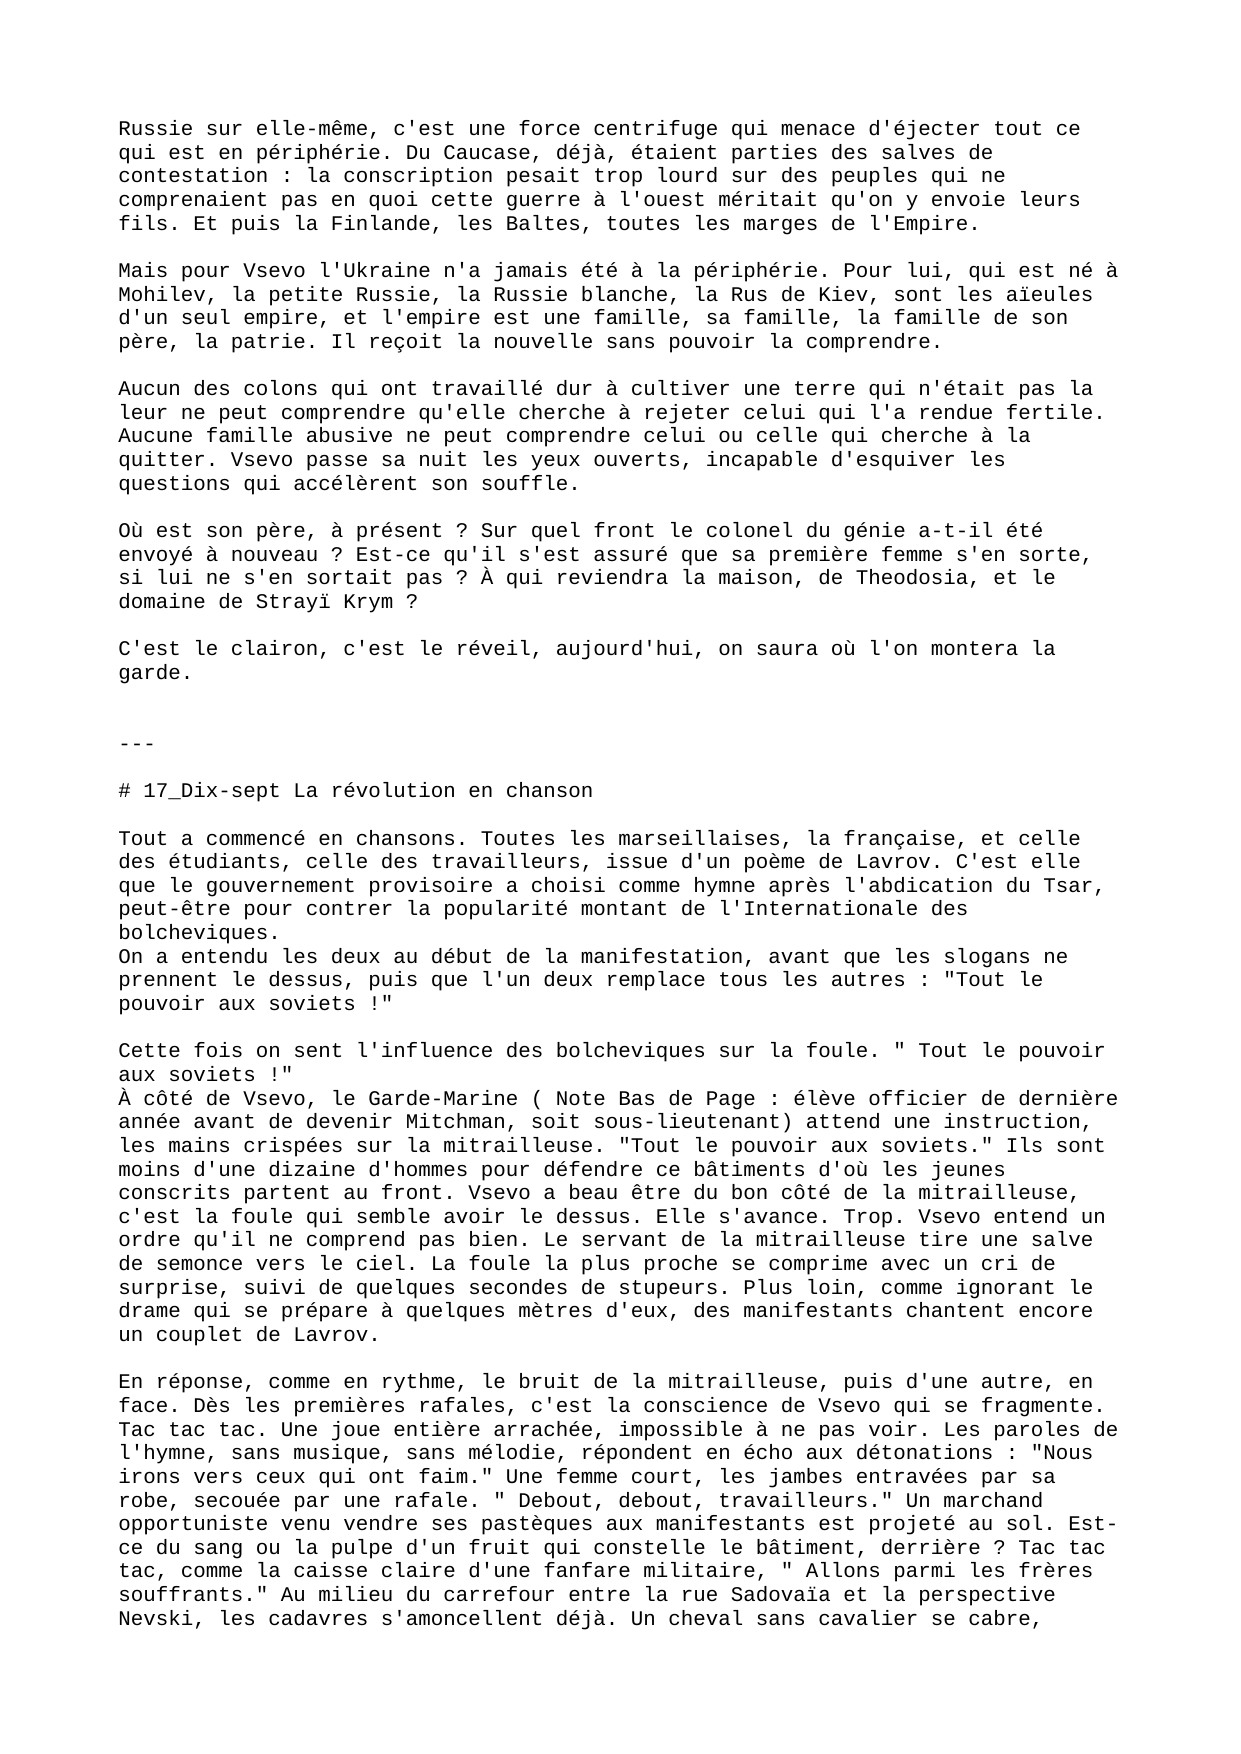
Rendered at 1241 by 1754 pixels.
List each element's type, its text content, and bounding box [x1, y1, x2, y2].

text Cette fois on sent l'influence des bolcheviques sur la foule. " Tout le pouvoir aux soviets !" [118, 1040, 1122, 1088]
text Mais pour Vsevo l'Ukraine n'a jamais été à la périphérie. Pour lui, qui est né à Mohilev, la petite Russie, la Russie blanche, la Rus de Kiev, sont les aïeules d'un seul empire, et l'empire est une famille, sa famille, la famille de son père, la patrie. Il reçoit la nouvelle sans pouvoir la comprendre. [118, 260, 1122, 354]
text En réponse, comme en rythme, le bruit de la mitrailleuse, puis d'une autre, en face. Dès les premières rafales, c'est la conscience de Vsevo qui se fragmente. Tac tac tac. Une joue entière arrachée, impossible à ne pas voir. Les paroles de l'hymne, sans musique, sans mélodie, répondent en écho aux détonations : "Nous irons vers ceux qui ont faim." Une femme court, les jambes entravées par sa robe, secouée par une rafale. " Debout, debout, travailleurs." Un marchand opportuniste venu vendre ses pastèques aux manifestants est projeté au sol. Est-ce du sang ou la pulpe d'un fruit qui constelle le bâtiment, derrière ? Tac tac tac, comme la caisse claire d'une fanfare militaire, " Allons parmi les frères souffrants." Au milieu du carrefour entre la rue Sadovaïa et la perspective Nevski, les cadavres s'amoncellent déjà. Un cheval sans cavalier se cabre, [118, 1371, 1122, 1631]
text À côté de Vsevo, le Garde-Marine ( Note Bas de Page : élève officier de dernière année avant de devenir Mitchman, soit sous-lieutenant) attend une instruction, les mains crispées sur la mitrailleuse. "Tout le pouvoir aux soviets." Ils sont moins d'une dizaine d'hommes pour défendre ce bâtiments d'où les jeunes conscrits partent au front. Vsevo a beau être du bon côté de la mitrailleuse, c'est la foule qui semble avoir le dessus. Elle s'avance. Trop. Vsevo entend un ordre qu'il ne comprend pas bien. Le servant de la mitrailleuse tire une salve de semonce vers le ciel. La foule la plus proche se comprime avec un cri de surprise, suivi de quelques secondes de stupeurs. Plus loin, comme ignorant le drame qui se prépare à quelques mètres d'eux, des manifestants chantent encore un couplet de Lavrov. [118, 1088, 1122, 1348]
text Tout a commencé en chansons. Toutes les marseillaises, la française, et celle des étudiants, celle des travailleurs, issue d'un poème de Lavrov. C'est elle que le gouvernement provisoire a choisi comme hymne après l'abdication du Tsar, peut-être pour contrer la popularité montant de l'Internationale des bolcheviques. [118, 827, 1122, 946]
text # 17_Dix-sept La révolution en chanson [118, 780, 1122, 804]
text Aucun des colons qui ont travaillé dur à cultiver une terre qui n'était pas la leur ne peut comprendre qu'elle cherche à rejeter celui qui l'a rendue fertile. Aucune famille abusive ne peut comprendre celui ou celle qui cherche à la quitter. Vsevo passe sa nuit les yeux ouverts, incapable d'esquiver les questions qui accélèrent son souffle. [118, 378, 1122, 496]
text Où est son père, à présent ? Sur quel front le colonel du génie a-t-il été envoyé à nouveau ? Est-ce qu'il s'est assuré que sa première femme s'en sorte, si lui ne s'en sortait pas ? À qui reviendra la maison, de Theodosia, et le domaine de Strayï Krym ? [118, 520, 1122, 615]
text Russie sur elle-même, c'est une force centrifuge qui menace d'éjecter tout ce qui est en périphérie. Du Caucase, déjà, étaient parties des salves de contestation : la conscription pesait trop lourd sur des peuples qui ne comprenaient pas en quoi cette guerre à l'ouest méritait qu'on y envoie leurs fils. Et puis la Finlande, les Baltes, toutes les marges de l'Empire. [118, 118, 1122, 236]
text On a entendu les deux au début de la manifestation, avant que les slogans ne prennent le dessus, puis que l'un deux remplace tous les autres : "Tout le pouvoir aux soviets !" [118, 946, 1122, 1017]
text C'est le clairon, c'est le réveil, aujourd'hui, on saura où l'on montera la garde. [118, 638, 1122, 686]
text --- [118, 733, 1122, 757]
